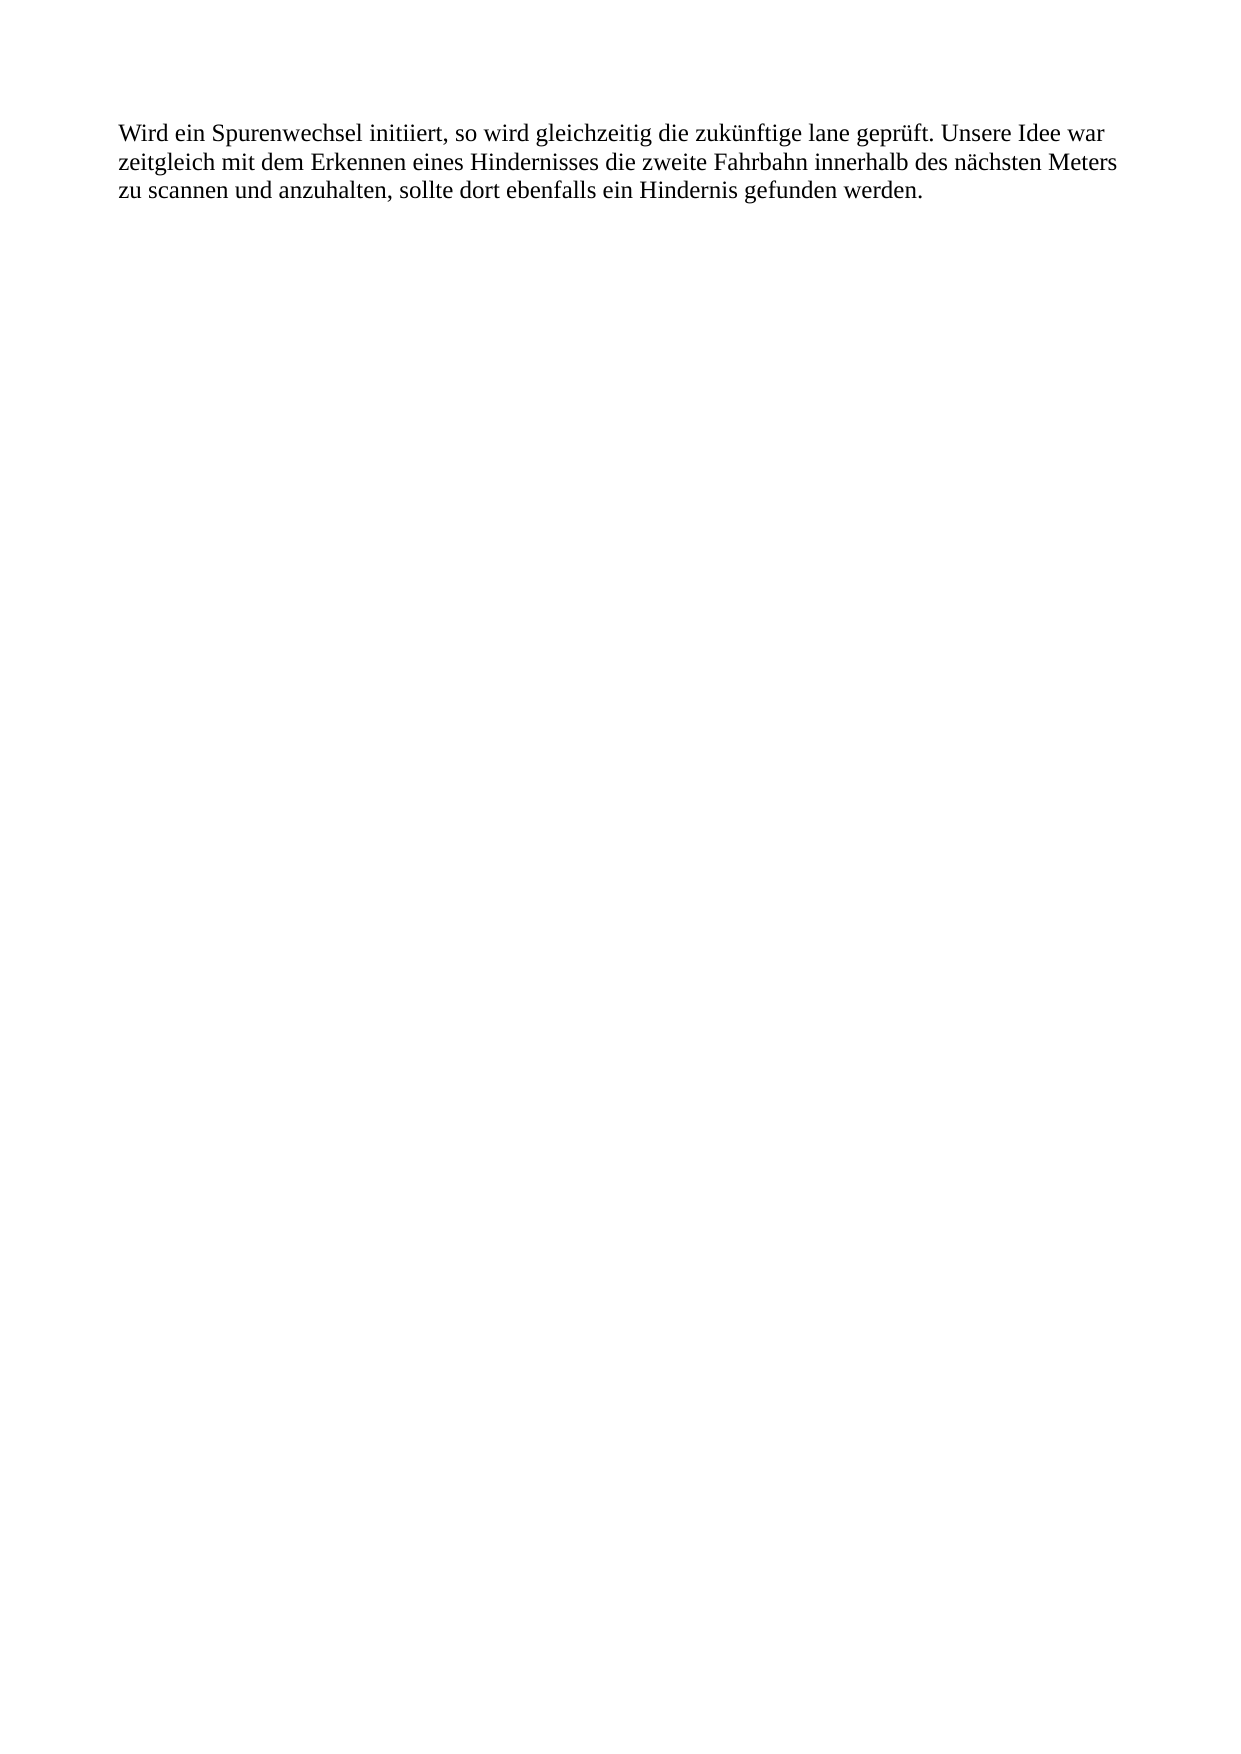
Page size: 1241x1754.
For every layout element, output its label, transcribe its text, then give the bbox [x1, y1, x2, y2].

text Wird ein Spurenwechsel initiiert, so wird gleichzeitig die zukünftige lane geprüft. Unsere Idee war zeitgleich mit dem Erkennen eines Hindernisses die zweite Fahrbahn innerhalb des nächsten Meters zu scannen und anzuhalten, sollte dort ebenfalls ein Hindernis gefunden werden. [118, 118, 1122, 204]
